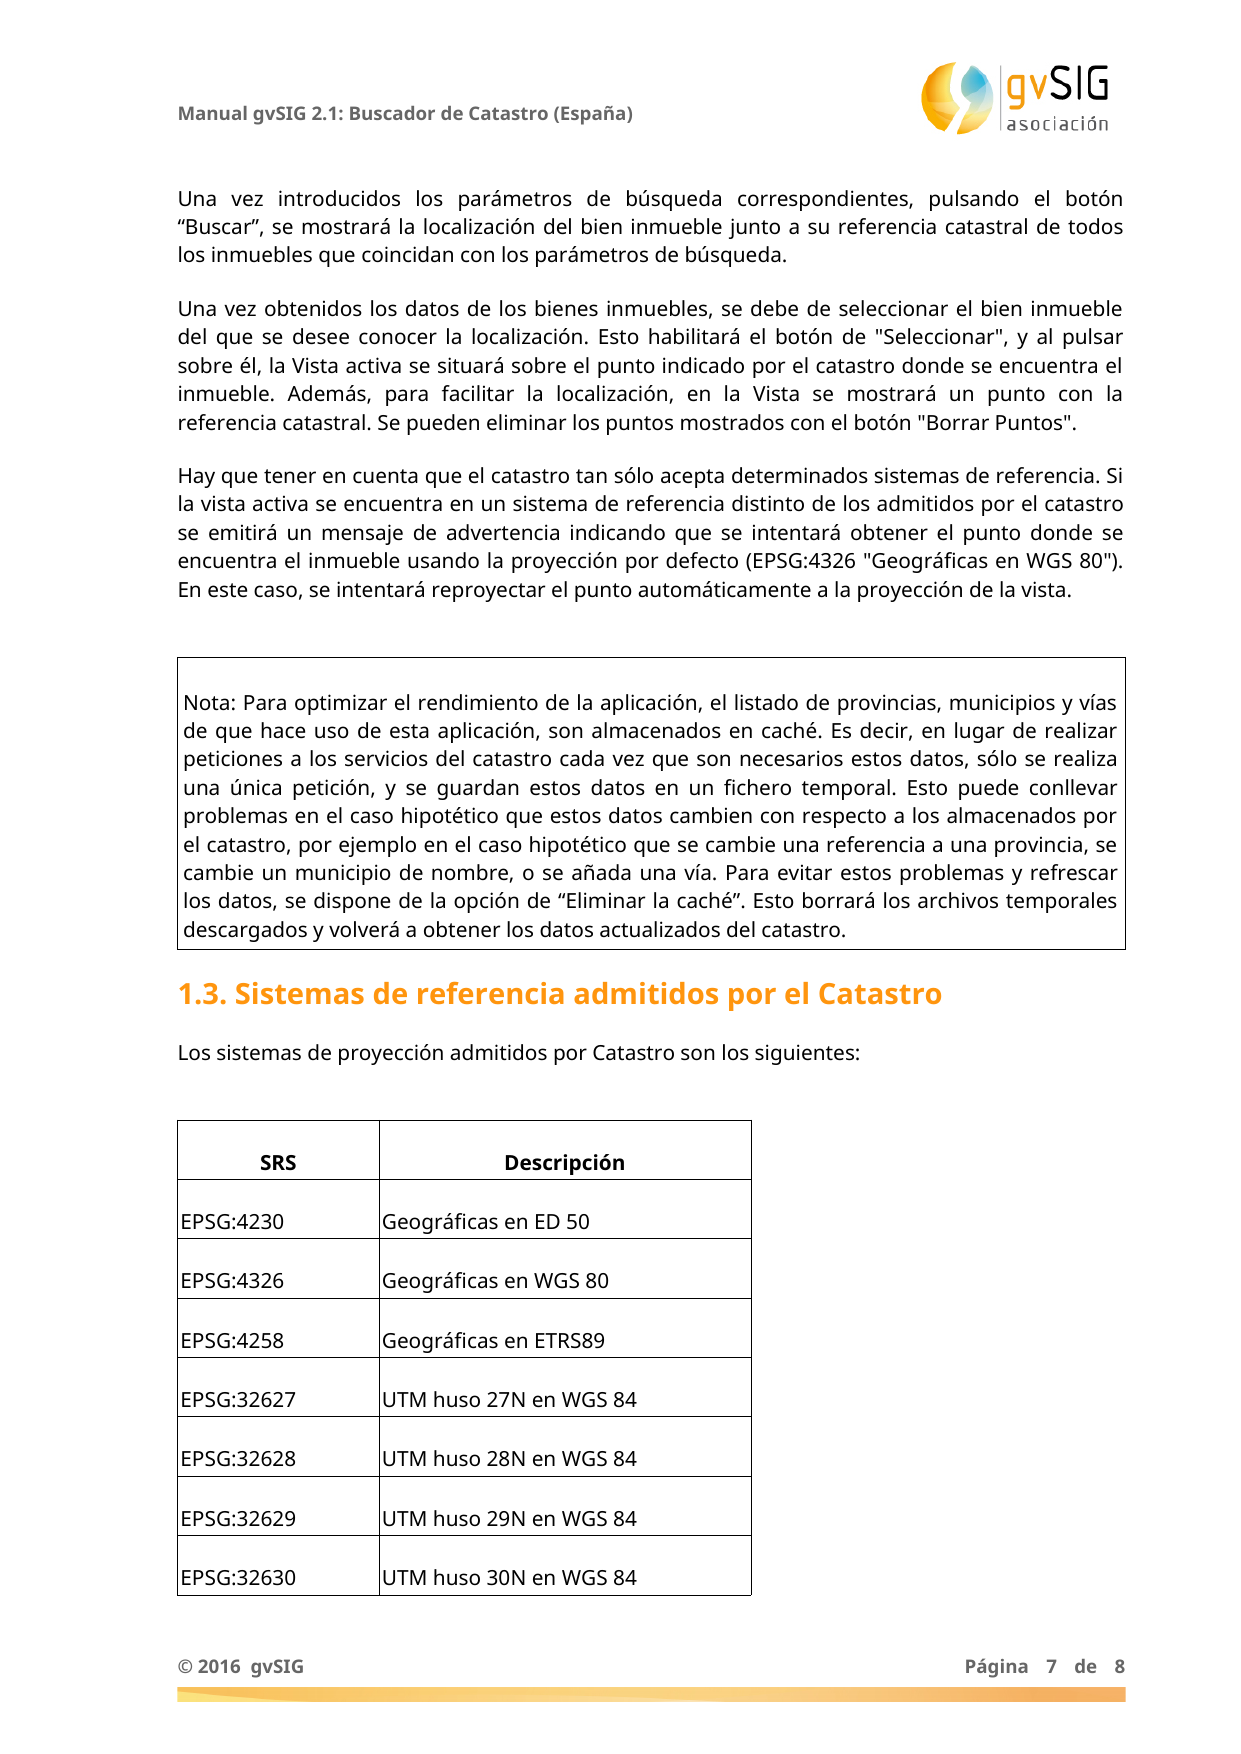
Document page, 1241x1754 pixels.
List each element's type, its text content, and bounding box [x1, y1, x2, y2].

picture [177, 1687, 1126, 1702]
text Los sistemas de proyección admitidos por Catastro son los siguientes: [177, 1038, 1125, 1066]
text Una vez obtenidos los datos de los bienes inmuebles, se debe de seleccionar el bien inmueble del que se desee conocer la localización. Esto habilitará el botón de "Seleccionar", y al pulsar sobre él, la Vista activa se situará sobre el punto indicado por el catastro donde se encuentra el inmueble. Además, para facilitar la localización, en la Vista se mostrará un punto con la referencia catastral. Se pueden eliminar los puntos mostrados con el botón "Borrar Puntos". [177, 294, 1125, 436]
text Una vez introducidos los parámetros de búsqueda correspondientes, pulsando el botón “Buscar”, se mostrará la localización del bien inmueble junto a su referencia catastral de todos los inmuebles que coincidan con los parámetros de búsqueda. [177, 184, 1125, 269]
table_header SRS [178, 1121, 379, 1179]
table_cell EPSG:4258 [178, 1299, 379, 1357]
table_cell UTM huso 27N en WGS 84 [380, 1358, 751, 1416]
table_cell EPSG:32627 [178, 1358, 379, 1416]
table_cell EPSG:32629 [178, 1477, 379, 1535]
table_cell EPSG:4230 [178, 1180, 379, 1238]
table_cell UTM huso 30N en WGS 84 [380, 1536, 751, 1594]
table_cell Geográficas en ETRS89 [380, 1299, 751, 1357]
table_cell Geográficas en ED 50 [380, 1180, 751, 1238]
picture [902, 47, 1122, 148]
table_header Nota: Para optimizar el rendimiento de la aplicación, el listado de provincias, municipios y vías de que hace uso de esta aplicación, son almacenados en caché. Es decir, en lugar de realizar peticiones a los servicios del catastro cada vez que son necesarios estos datos, sólo se realiza una única petición, y se guardan estos datos en un fichero temporal. Esto puede conllevar problemas en el caso hipotético que estos datos cambien con respecto a los almacenados por el catastro, por ejemplo en el caso hipotético que se cambie una referencia a una provincia, se cambie un municipio de nombre, o se añada una vía. Para evitar estos problemas y refrescar los datos, se dispone de la opción de “Eliminar la caché”. Esto borrará los archivos temporales descargados y volverá a obtener los datos actualizados del catastro. [178, 658, 1125, 949]
table_cell EPSG:32628 [178, 1417, 379, 1476]
table_header Descripción [380, 1121, 751, 1179]
table_cell UTM huso 29N en WGS 84 [380, 1477, 751, 1535]
table_cell Geográficas en WGS 80 [380, 1239, 751, 1298]
text Hay que tener en cuenta que el catastro tan sólo acepta determinados sistemas de referencia. Si la vista activa se encuentra en un sistema de referencia distinto de los admitidos por el catastro se emitirá un mensaje de advertencia indicando que se intentará obtener el punto donde se encuentra el inmueble usando la proyección por defecto (EPSG:4326 "Geográficas en WGS 80"). En este caso, se intentará reproyectar el punto automáticamente a la proyección de la vista. [177, 461, 1125, 603]
table_cell EPSG:32630 [178, 1536, 379, 1594]
table_cell UTM huso 28N en WGS 84 [380, 1417, 751, 1476]
subtitle 1.3. Sistemas de referencia admitidos por el Catastro [177, 973, 1125, 1013]
table_cell EPSG:4326 [178, 1239, 379, 1298]
